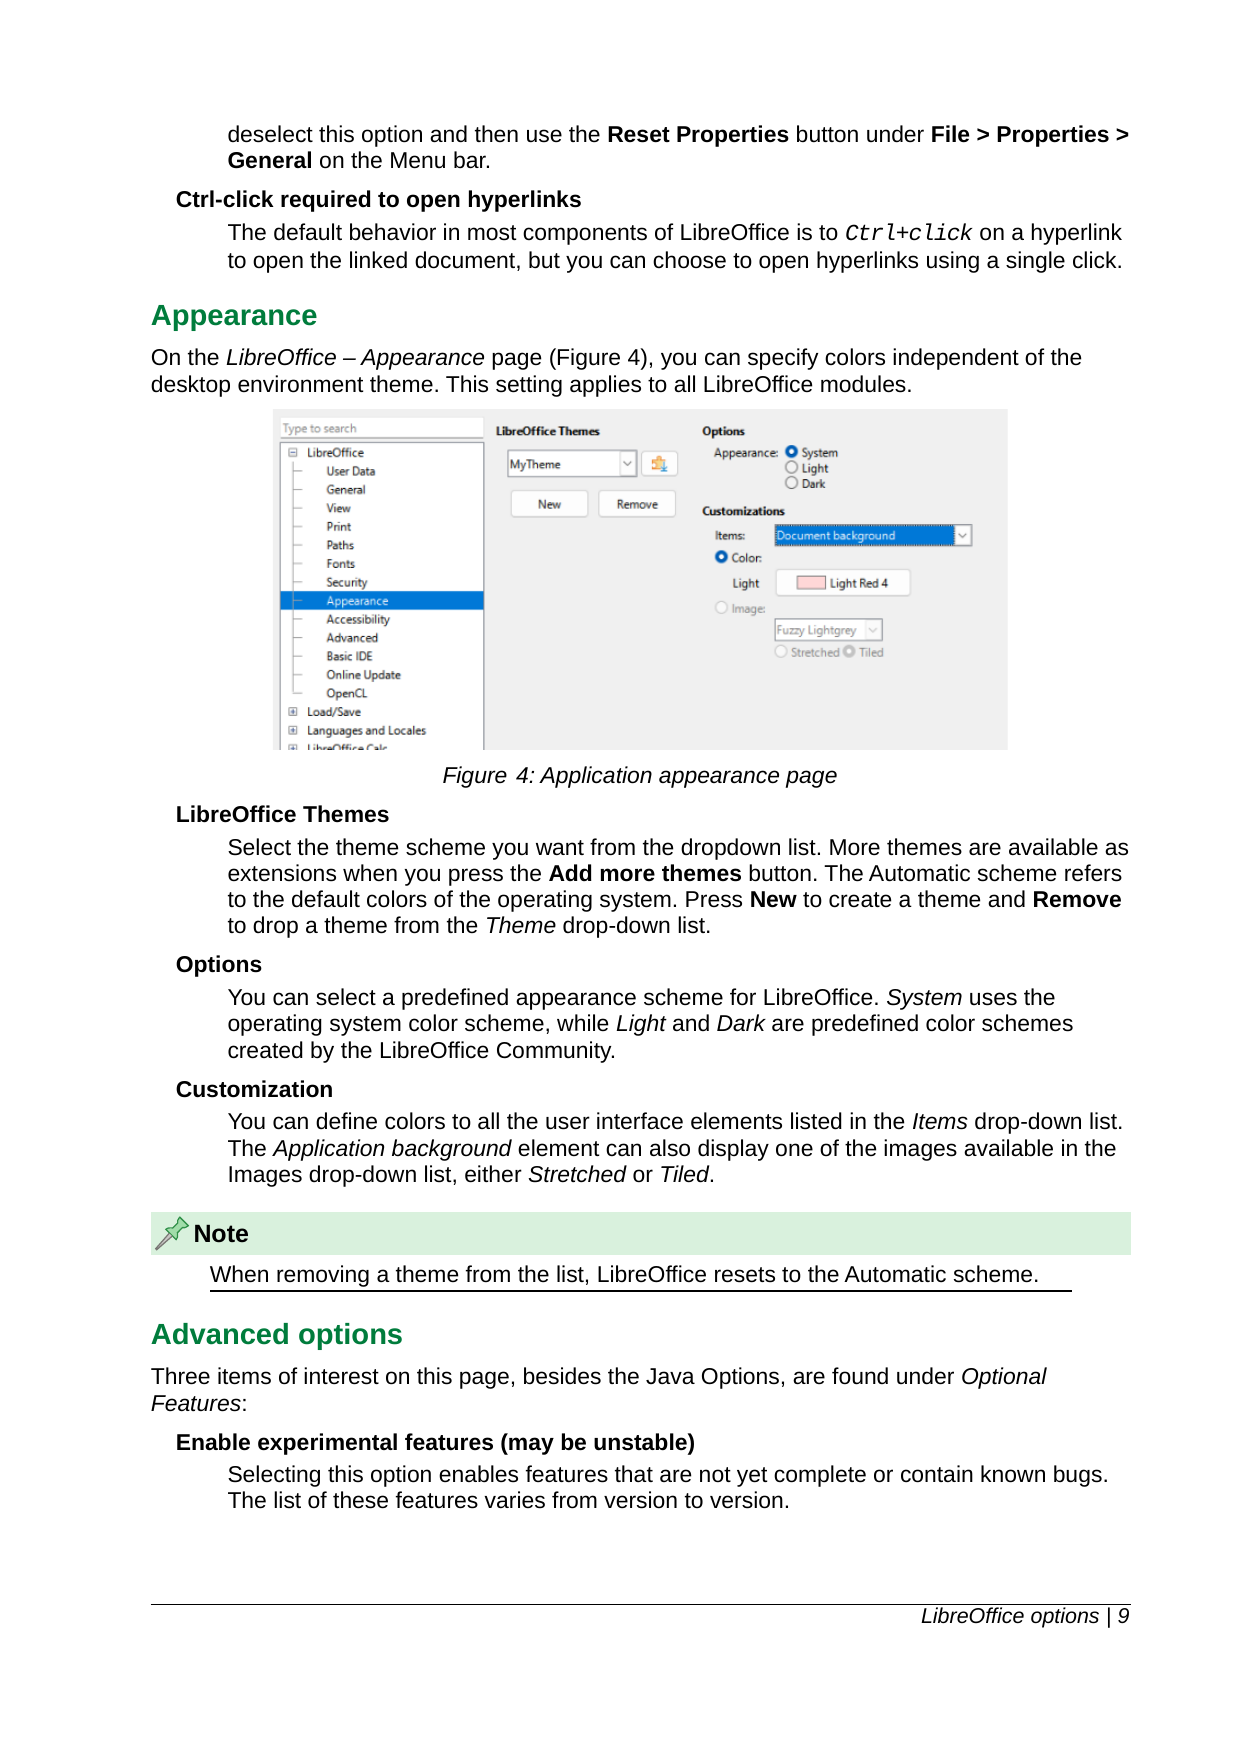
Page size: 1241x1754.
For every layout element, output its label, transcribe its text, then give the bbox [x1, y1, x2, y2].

text You can select a predefined appearance scheme for LibreOffice. System uses the operating system color scheme, while Light and Dark are predefined color schemes created by the LibreOffice Community. [227, 984, 1131, 1063]
text Select the theme scheme you want from the dropdown list. More themes are available as extensions when you press the Add more themes button. The Automatic scheme refers to the default colors of the operating system. Press New to create a theme and Remove to drop a theme from the Theme drop-down list. [227, 833, 1131, 939]
text Customization [176, 1076, 1131, 1102]
text Enable experimental features (may be unstable) [176, 1428, 1131, 1455]
text On the LibreOffice – Appearance page (Figure 4), you can specify colors independent of the desktop environment theme. This setting applies to all LibreOffice modules. [151, 344, 1131, 397]
picture [272, 409, 1009, 750]
text Selecting this option enables features that are not yet complete or contain known bugs. The list of these features varies from version to version. [227, 1461, 1131, 1514]
text deselect this option and then use the Reset Properties button under File > Properties > General on the Menu bar. [227, 121, 1131, 174]
text You can define colors to all the user interface elements listed in the Items drop-down list. The Application background element can also display one of the images available in the Images drop-down list, either Stretched or Tiled. [227, 1108, 1131, 1187]
list Three items of interest on this page, besides the Java Options, are found under Optional Features: [151, 1363, 1131, 1416]
subtitle Appearance [151, 298, 1131, 332]
text Ctrl-click required to open hyperlinks [176, 186, 1131, 213]
text When removing a theme from the list, LibreOffice resets to the Automatic scheme. [209, 1261, 1072, 1292]
subtitle Note [151, 1212, 1131, 1255]
text Figure 4: Application appearance page [273, 762, 1009, 788]
text Options [176, 951, 1131, 978]
text The default behavior in most components of LibreOffice is to Ctrl+click on a hyperlink to open the linked document, but you can choose to open hyperlinks using a single click. [227, 219, 1131, 273]
subtitle Advanced options [151, 1317, 1131, 1351]
text LibreOffice Themes [176, 801, 1131, 827]
